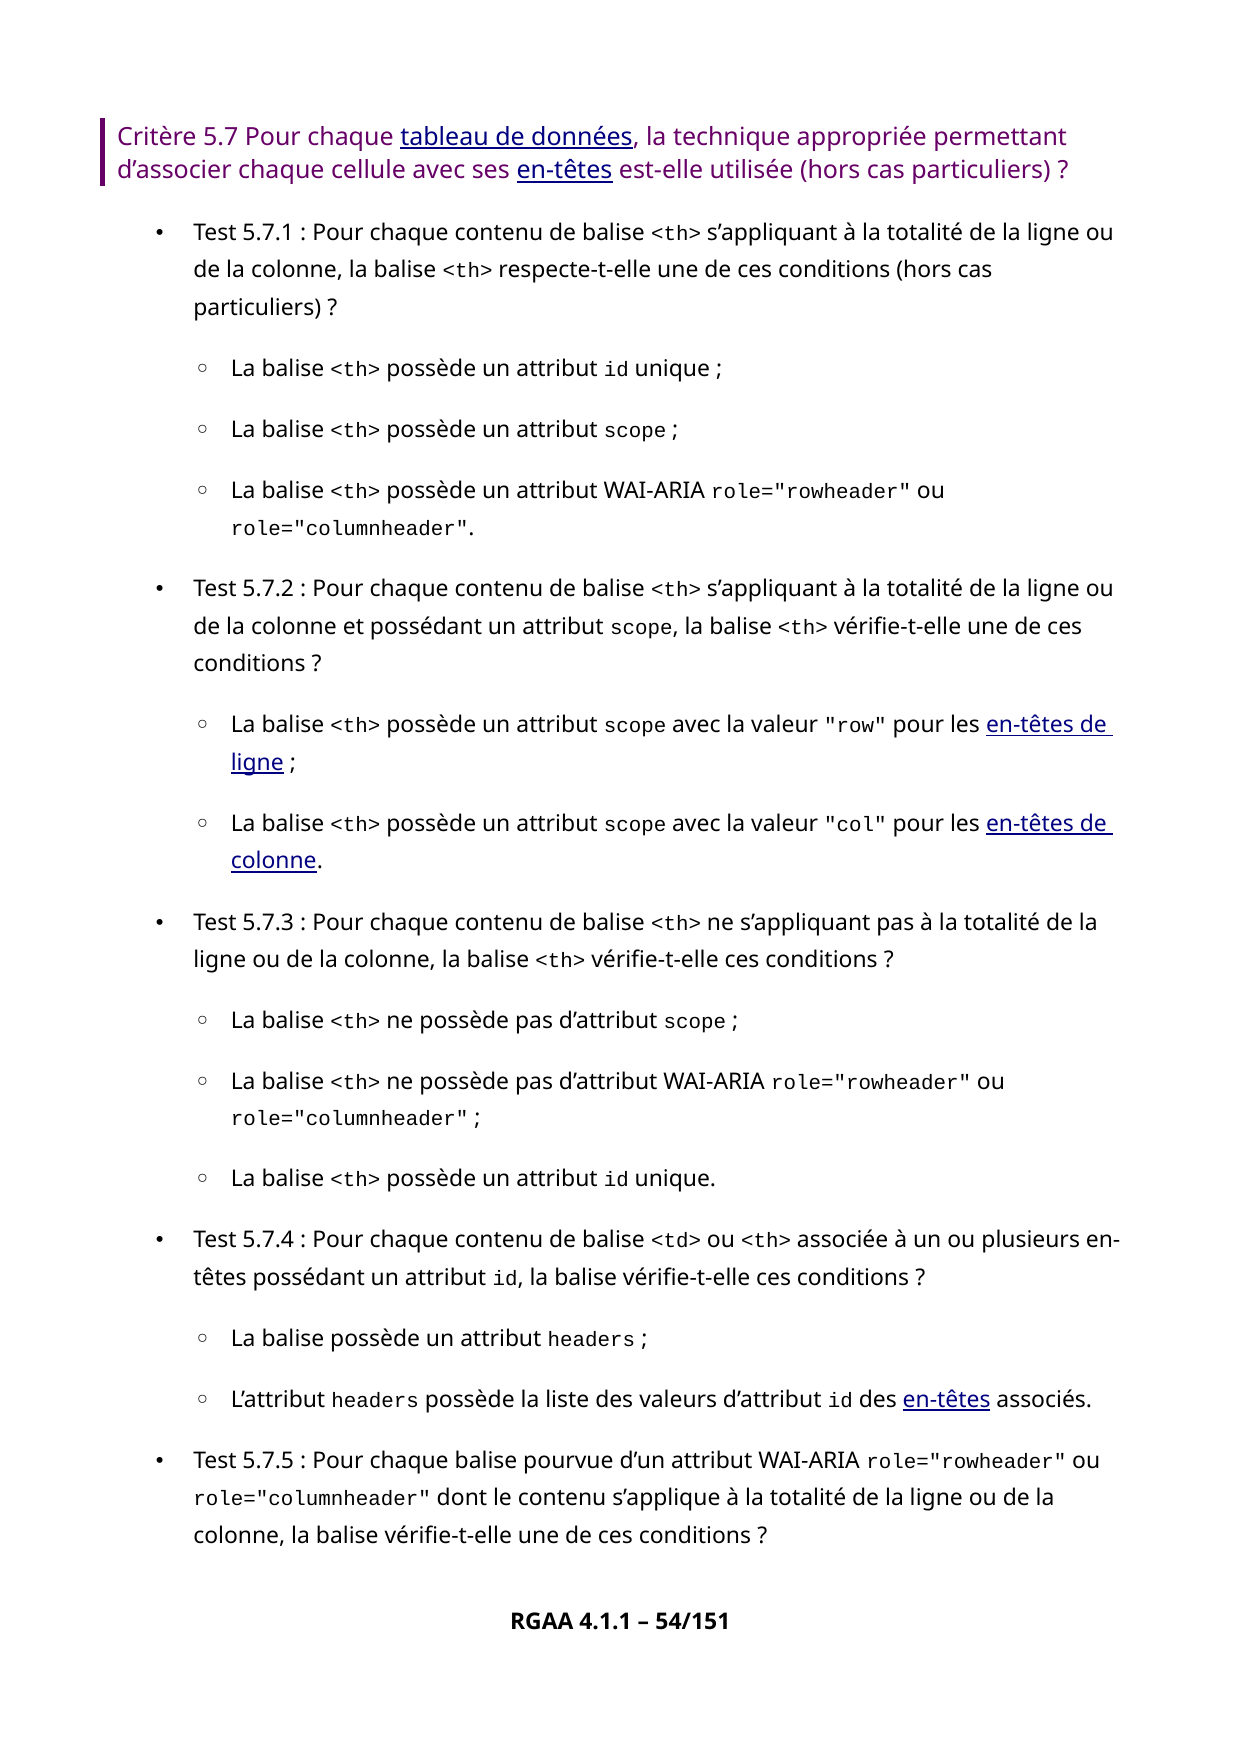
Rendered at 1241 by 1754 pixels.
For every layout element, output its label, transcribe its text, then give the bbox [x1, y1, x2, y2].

list La balise <th> possède un attribut scope avec la valeur "row" pour les en-têtes de ligne ; [193, 708, 1122, 777]
list La balise <th> possède un attribut id unique. [193, 1162, 1122, 1193]
list La balise <th> ne possède pas d’attribut WAI-ARIA role="rowheader" ou role="columnheader" ; [193, 1065, 1122, 1132]
list Test 5.7.4 : Pour chaque contenu de balise <td> ou <th> associée à un ou plusieurs en-têtes possédant un attribut id, la balise vérifie-t-elle ces conditions ? [156, 1223, 1122, 1292]
list La balise <th> possède un attribut WAI-ARIA role="rowheader" ou role="columnheader". [193, 474, 1122, 543]
list Test 5.7.2 : Pour chaque contenu de balise <th> s’appliquant à la totalité de la ligne ou de la colonne et possédant un attribut scope, la balise <th> vérifie-t-elle une de ces conditions ? [156, 572, 1122, 679]
list La balise <th> ne possède pas d’attribut scope ; [193, 1004, 1122, 1035]
list La balise <th> possède un attribut scope avec la valeur "col" pour les en-têtes de colonne. [193, 807, 1122, 876]
list Test 5.7.5 : Pour chaque balise pourvue d’un attribut WAI-ARIA role="rowheader" ou role="columnheader" dont le contenu s’applique à la totalité de la ligne ou de la colonne, la balise vérifie-t-elle une de ces conditions ? [156, 1444, 1122, 1550]
list L’attribut headers possède la liste des valeurs d’attribut id des en-têtes associés. [193, 1383, 1122, 1414]
list La balise <th> possède un attribut scope ; [193, 413, 1122, 444]
list La balise <th> possède un attribut id unique ; [193, 352, 1122, 383]
list Test 5.7.1 : Pour chaque contenu de balise <th> s’appliquant à la totalité de la ligne ou de la colonne, la balise <th> respecte-t-elle une de ces conditions (hors cas particuliers) ? [156, 216, 1122, 322]
subtitle Critère 5.7 Pour chaque tableau de données, la technique appropriée permettant d’associer chaque cellule avec ses en-têtes est-elle utilisée (hors cas particuliers) ? [105, 118, 1122, 186]
list La balise possède un attribut headers ; [193, 1322, 1122, 1353]
list Test 5.7.3 : Pour chaque contenu de balise <th> ne s’appliquant pas à la totalité de la ligne ou de la colonne, la balise <th> vérifie-t-elle ces conditions ? [156, 906, 1122, 974]
